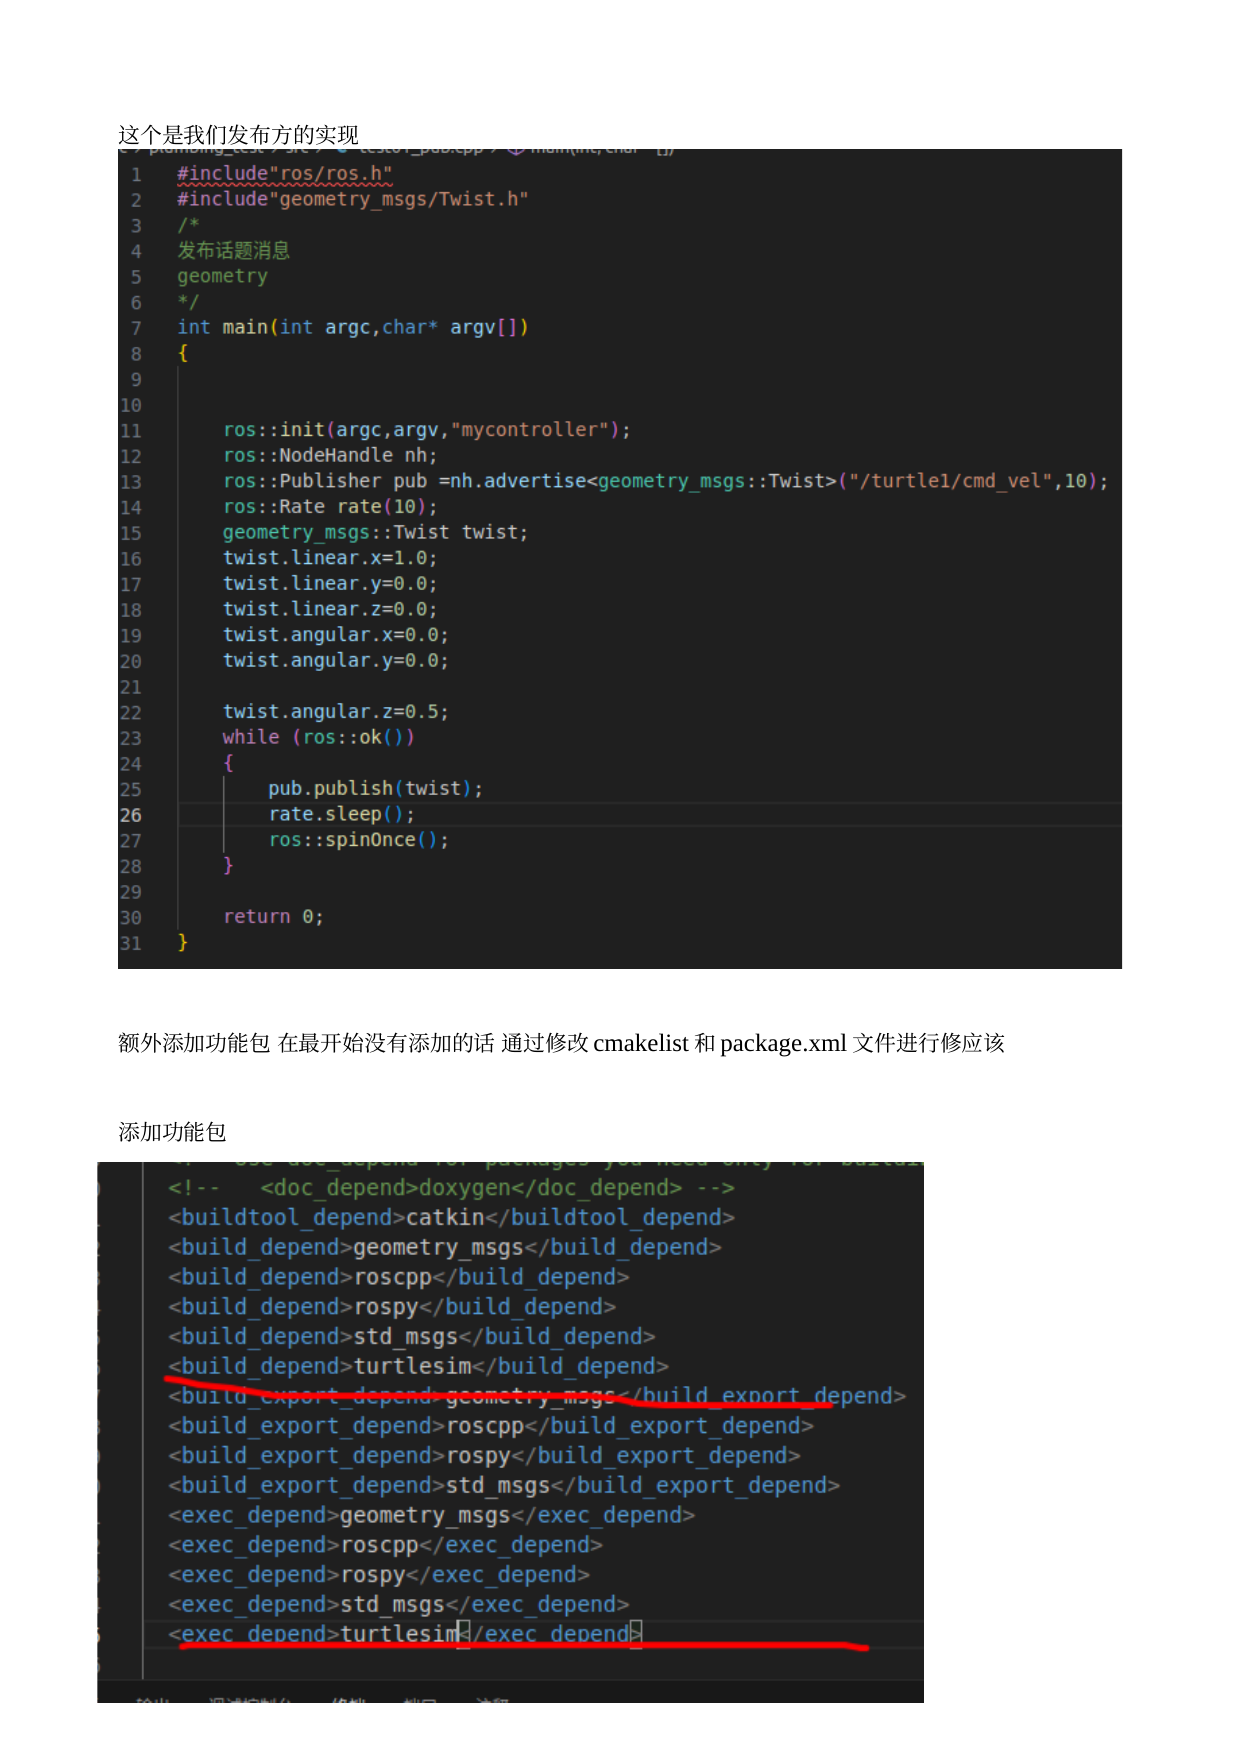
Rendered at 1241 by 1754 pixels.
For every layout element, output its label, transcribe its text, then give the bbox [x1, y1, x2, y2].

text 添加功能包 [118, 1115, 1122, 1147]
picture [97, 1162, 924, 1703]
picture [118, 149, 1123, 969]
text 额外添加功能包 在最开始没有添加的话 通过修改cmakelist和package.xml文件进行修应该 [118, 1026, 1122, 1058]
text 这个是我们发布方的实现 [118, 118, 1122, 149]
